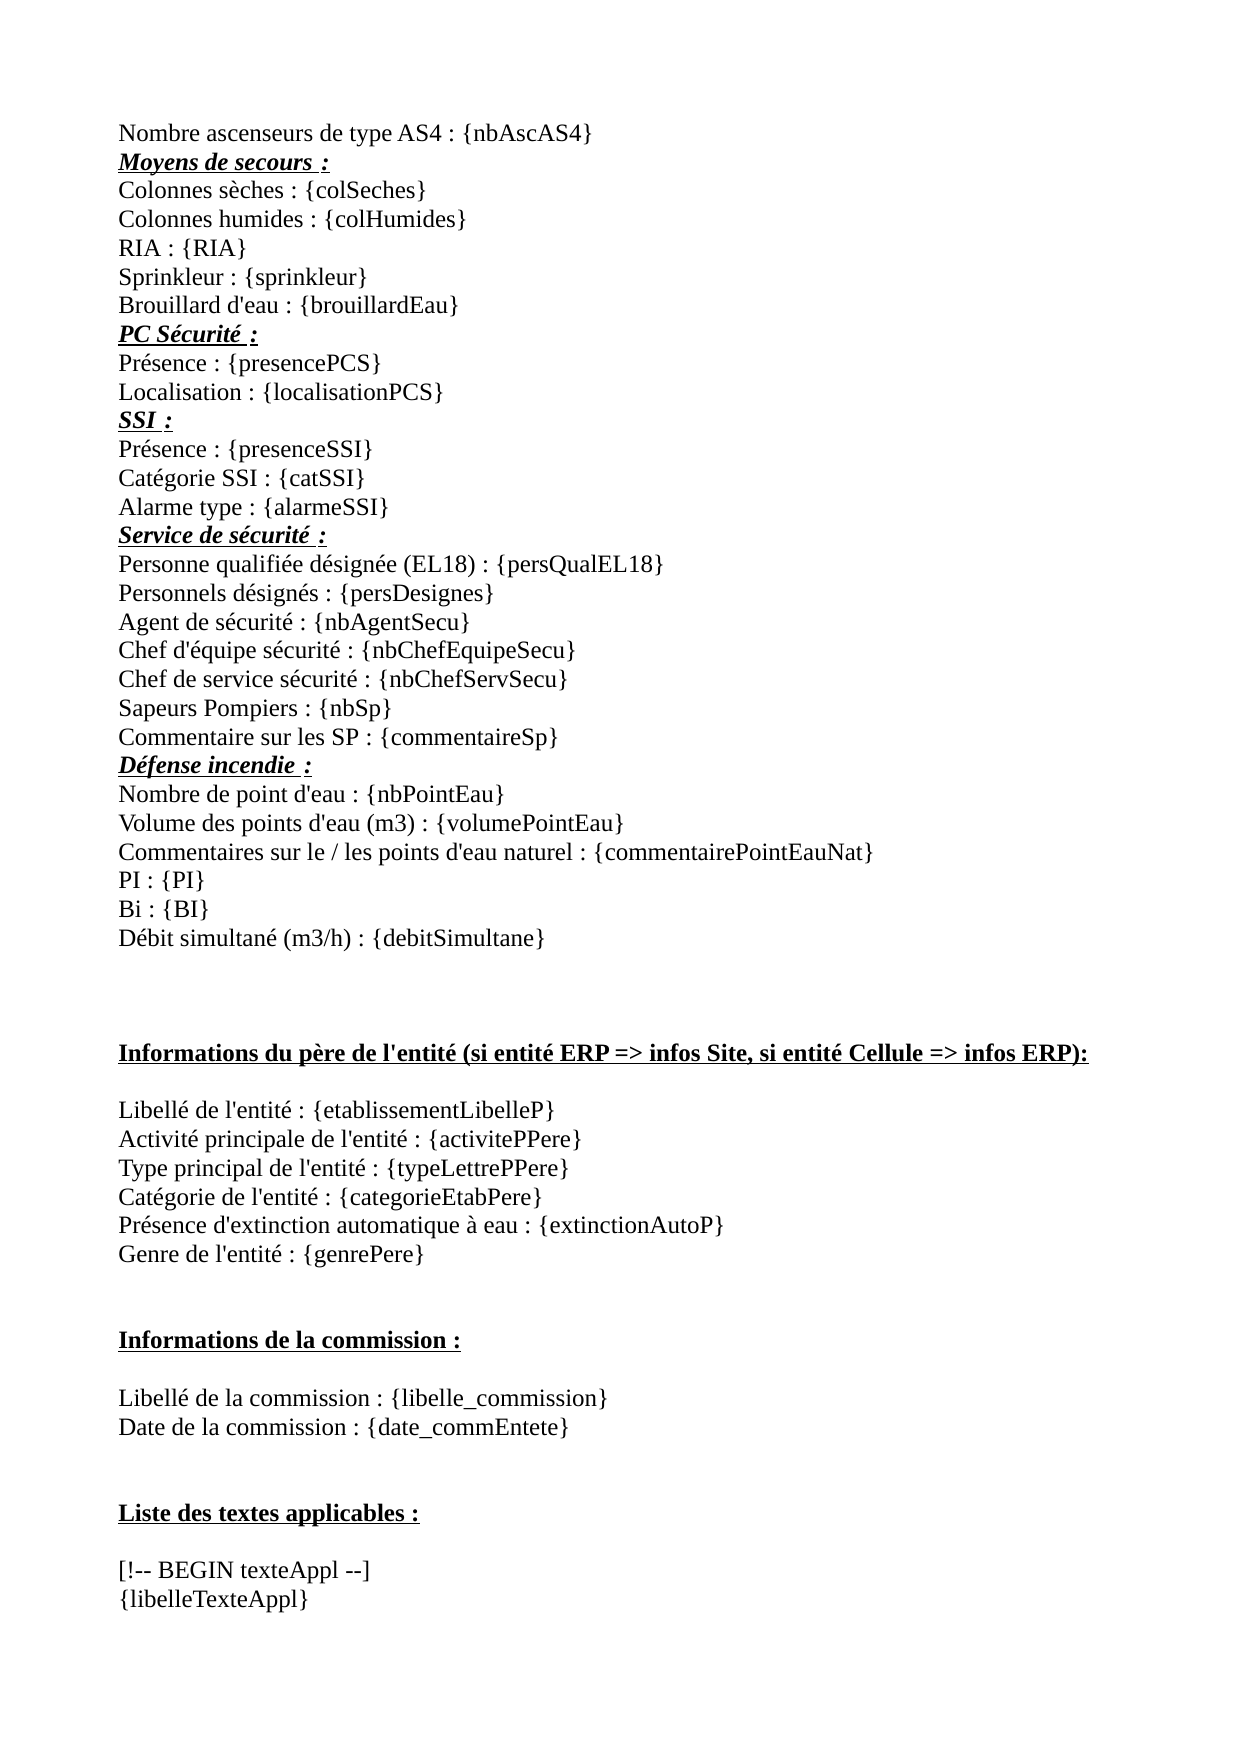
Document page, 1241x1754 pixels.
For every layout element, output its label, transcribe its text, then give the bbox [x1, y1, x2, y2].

text Personnels désignés : {persDesignes} [118, 578, 1122, 607]
text Service de sécurité : [118, 521, 1122, 549]
text Informations du père de l'entité (si entité ERP => infos Site, si entité Cellule => infos ERP): [118, 1038, 1122, 1067]
text Chef d'équipe sécurité : {nbChefEquipeSecu} [118, 636, 1122, 664]
text Type principal de l'entité : {typeLettrePPere} [118, 1153, 1122, 1182]
text Défense incendie : [118, 751, 1122, 779]
text PC Sécurité : [118, 319, 1122, 348]
text Activité principale de l'entité : {activitePPere} [118, 1124, 1122, 1153]
text Présence : {presenceSSI} [118, 434, 1122, 463]
text Libellé de l'entité : {etablissementLibelleP} [118, 1096, 1122, 1124]
text RIA : {RIA} [118, 233, 1122, 262]
text Catégorie SSI : {catSSI} [118, 463, 1122, 492]
text SSI : [118, 406, 1122, 434]
text Libellé de la commission : {libelle_commission} [118, 1383, 1122, 1412]
text Informations de la commission : [118, 1326, 1122, 1354]
text {libelleTexteAppl} [118, 1584, 1122, 1613]
text Sapeurs Pompiers : {nbSp} [118, 693, 1122, 722]
text Liste des textes applicables : [118, 1498, 1122, 1527]
text Commentaires sur le / les points d'eau naturel : {commentairePointEauNat} [118, 837, 1122, 866]
text Colonnes sèches : {colSeches} [118, 176, 1122, 204]
text Alarme type : {alarmeSSI} [118, 492, 1122, 521]
text Agent de sécurité : {nbAgentSecu} [118, 607, 1122, 636]
text Nombre ascenseurs de type AS4 : {nbAscAS4} [118, 118, 1122, 147]
text Colonnes humides : {colHumides} [118, 204, 1122, 233]
text Commentaire sur les SP : {commentaireSp} [118, 722, 1122, 751]
text Moyens de secours : [118, 147, 1122, 176]
text Date de la commission : {date_commEntete} [118, 1412, 1122, 1441]
text PI : {PI} [118, 866, 1122, 894]
text Genre de l'entité : {genrePere} [118, 1239, 1122, 1268]
text Présence : {presencePCS} [118, 348, 1122, 377]
text Débit simultané (m3/h) : {debitSimultane} [118, 923, 1122, 952]
text Nombre de point d'eau : {nbPointEau} [118, 779, 1122, 808]
text Brouillard d'eau : {brouillardEau} [118, 291, 1122, 319]
text Présence d'extinction automatique à eau : {extinctionAutoP} [118, 1211, 1122, 1239]
text Catégorie de l'entité : {categorieEtabPere} [118, 1182, 1122, 1211]
text Chef de service sécurité : {nbChefServSecu} [118, 664, 1122, 693]
text Sprinkleur : {sprinkleur} [118, 262, 1122, 291]
text Bi : {BI} [118, 894, 1122, 923]
text Localisation : {localisationPCS} [118, 377, 1122, 406]
text Volume des points d'eau (m3) : {volumePointEau} [118, 808, 1122, 837]
text Personne qualifiée désignée (EL18) : {persQualEL18} [118, 549, 1122, 578]
text [!-- BEGIN texteAppl --] [118, 1556, 1122, 1584]
